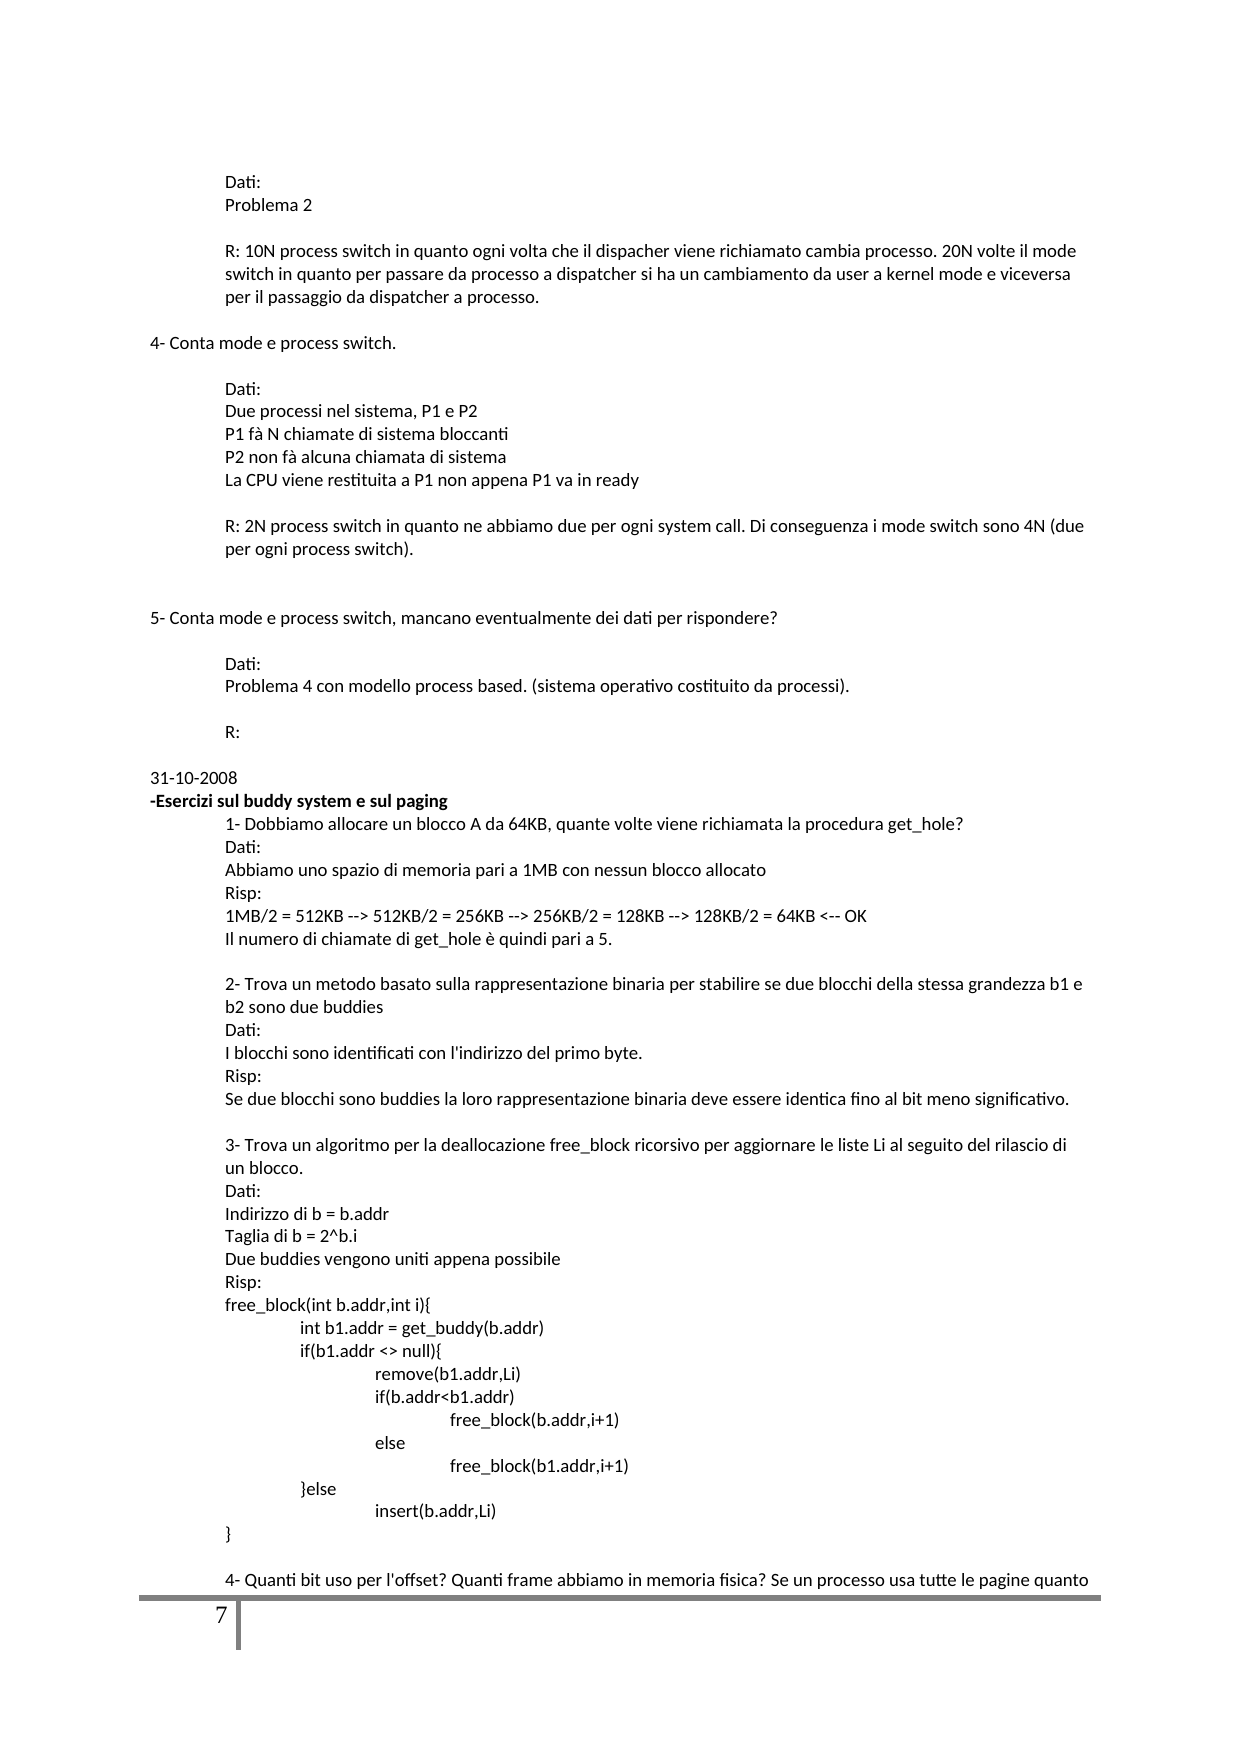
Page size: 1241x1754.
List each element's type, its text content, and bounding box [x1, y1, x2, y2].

text 5- Conta mode e process switch, mancano eventualmente dei dati per rispondere? [150, 606, 1090, 629]
text Dati: [225, 1179, 1090, 1202]
text -Esercizi sul buddy system e sul paging [150, 789, 1090, 812]
text 1- Dobbiamo allocare un blocco A da 64KB, quante volte viene richiamata la procedura get_hole? [225, 812, 1090, 835]
text Risp: [225, 1271, 1090, 1293]
text 4- Quanti bit uso per l'offset? Quanti frame abbiamo in memoria fisica? Se un processo usa tutte le pagine quanto [225, 1568, 1090, 1591]
text int b1.addr = get_buddy(b.addr) [225, 1316, 1090, 1339]
text else [375, 1431, 1090, 1454]
text Due processi nel sistema, P1 e P2 [225, 400, 1090, 423]
text Se due blocchi sono buddies la loro rappresentazione binaria deve essere identica fino al bit meno significativo. [225, 1087, 1090, 1110]
text R: 2N process switch in quanto ne abbiamo due per ogni system call. Di conseguenza i mode switch sono 4N (due per ogni process switch). [225, 514, 1090, 560]
text 2- Trova un metodo basato sulla rappresentazione binaria per stabilire se due blocchi della stessa grandezza b1 e b2 sono due buddies [225, 973, 1090, 1018]
text Dati: [225, 377, 1090, 400]
text Indirizzo di b = b.addr [225, 1202, 1090, 1225]
text Dati: [150, 652, 1090, 675]
text 3- Trova un algoritmo per la deallocazione free_block ricorsivo per aggiornare le liste Li al seguito del rilascio di un blocco. [225, 1133, 1090, 1179]
text 1MB/2 = 512KB --> 512KB/2 = 256KB --> 256KB/2 = 128KB --> 128KB/2 = 64KB <-- OK [225, 904, 1090, 927]
text Risp: [225, 1064, 1090, 1087]
text free_block(b.addr,i+1) [375, 1408, 1090, 1431]
text free_block(int b.addr,int i){ [225, 1293, 1090, 1316]
text I blocchi sono identificati con l'indirizzo del primo byte. [225, 1041, 1090, 1064]
text remove(b1.addr,Li) [375, 1362, 1090, 1385]
text if(b.addr<b1.addr) [375, 1385, 1090, 1408]
text Due buddies vengono uniti appena possibile [225, 1248, 1090, 1271]
text if(b1.addr <> null){ [300, 1339, 1090, 1362]
text insert(b.addr,Li) [375, 1500, 1090, 1523]
text Problema 4 con modello process based. (sistema operativo costituito da processi). [225, 675, 1090, 698]
text Dati: [225, 1018, 1090, 1041]
text Il numero di chiamate di get_hole è quindi pari a 5. [225, 927, 1090, 950]
text Risp: [225, 881, 1090, 904]
text P2 non fà alcuna chiamata di sistema [225, 446, 1090, 468]
text Taglia di b = 2^b.i [225, 1225, 1090, 1248]
text free_block(b1.addr,i+1) [450, 1454, 1090, 1477]
text Dati: [225, 171, 1090, 193]
text 31-10-2008 [150, 766, 1090, 789]
text 4- Conta mode e process switch. [150, 331, 1090, 354]
text Dati: [225, 835, 1090, 858]
text La CPU viene restituita a P1 non appena P1 va in ready [225, 468, 1090, 491]
text Abbiamo uno spazio di memoria pari a 1MB con nessun blocco allocato [225, 858, 1090, 881]
text P1 fà N chiamate di sistema bloccanti [225, 423, 1090, 446]
text Problema 2 [225, 193, 1090, 216]
text }else [300, 1477, 1090, 1500]
text } [225, 1523, 1090, 1546]
text R: [225, 721, 1090, 743]
text R: 10N process switch in quanto ogni volta che il dispacher viene richiamato cambia processo. 20N volte il mode switch in quanto per passare da processo a dispatcher si ha un cambiamento da user a kernel mode e viceversa per il passaggio da dispatcher a processo. [225, 239, 1090, 308]
